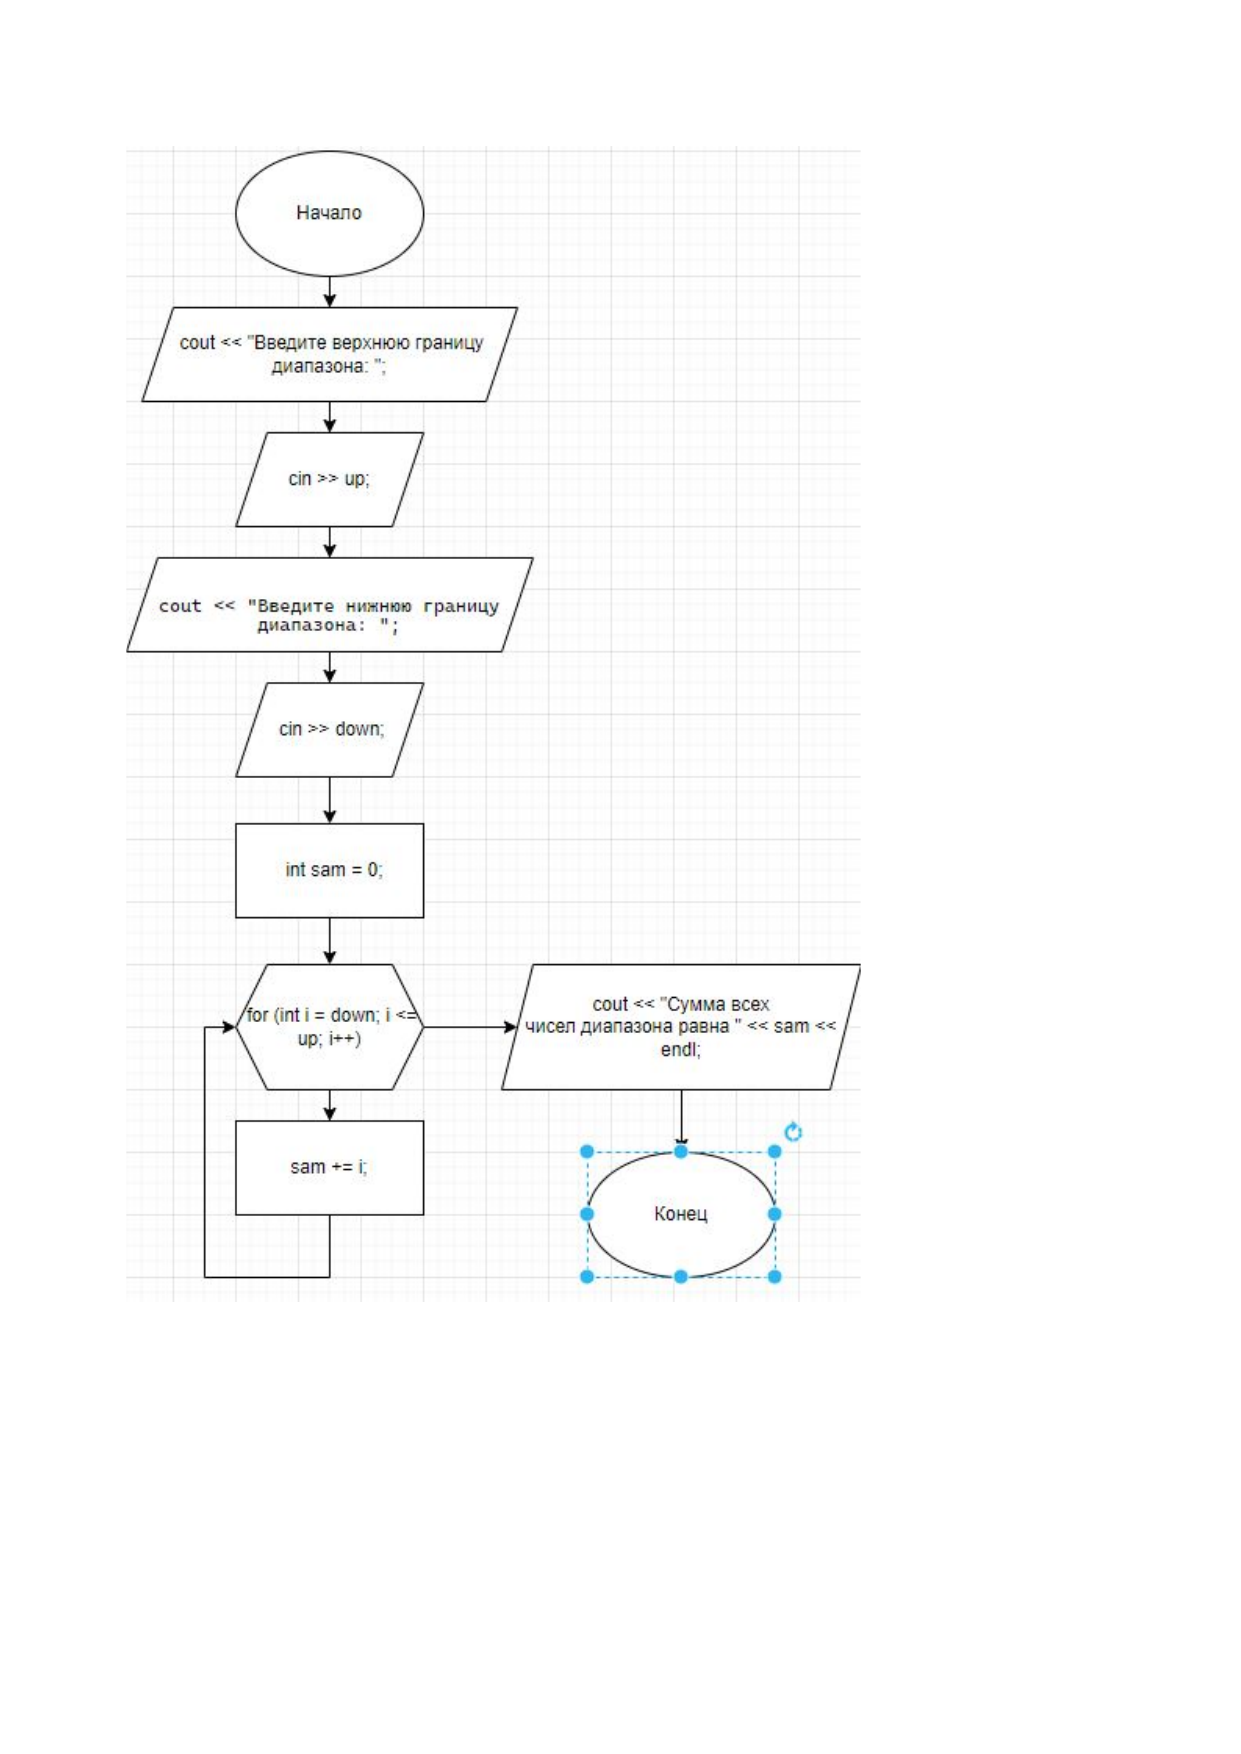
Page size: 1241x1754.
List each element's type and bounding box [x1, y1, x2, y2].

picture [126, 146, 861, 1302]
